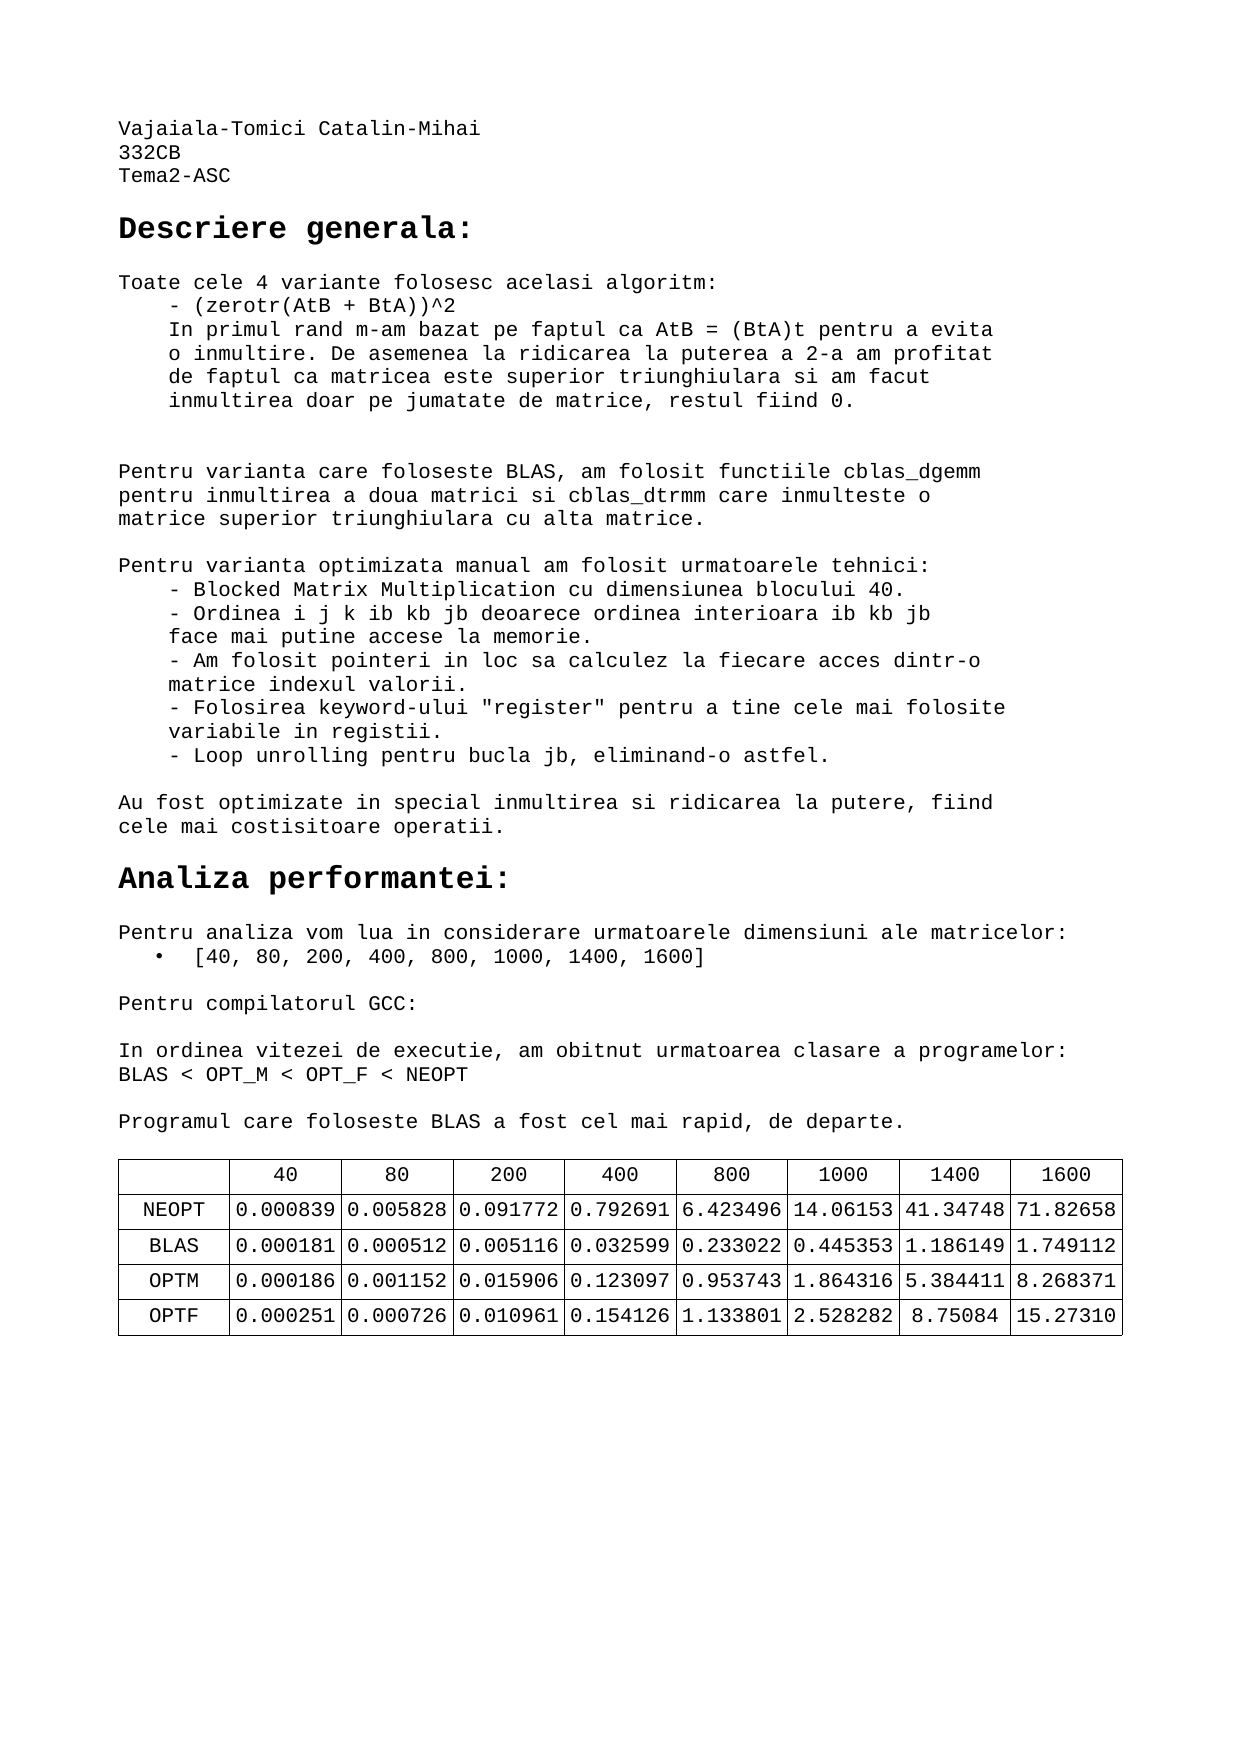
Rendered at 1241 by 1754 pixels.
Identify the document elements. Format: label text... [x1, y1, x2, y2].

text cele mai costisitoare operatii. [118, 816, 1122, 839]
table_cell OPTF [119, 1300, 229, 1334]
table_cell 8.75084 [900, 1300, 1010, 1334]
table_header 1600 [1011, 1160, 1122, 1194]
table_cell 0.445353 [788, 1230, 899, 1264]
table_cell 0.005828 [342, 1195, 453, 1229]
table_cell 6.423496 [677, 1195, 787, 1229]
text Pentru varianta optimizata manual am folosit urmatoarele tehnici: [118, 556, 1122, 579]
table_cell 0.001152 [342, 1265, 453, 1299]
text Programul care foloseste BLAS a fost cel mai rapid, de departe. [118, 1111, 1122, 1135]
table_cell 0.000181 [230, 1230, 341, 1264]
text inmultirea doar pe jumatate de matrice, restul fiind 0. [118, 390, 1122, 414]
text - Ordinea i j k ib kb jb deoarece ordinea interioara ib kb jb [118, 603, 1122, 626]
text pentru inmultirea a doua matrici si cblas_dtrmm care inmulteste o [118, 484, 1122, 508]
table_cell 71.82658 [1011, 1195, 1122, 1229]
text BLAS < OPT_M < OPT_F < NEOPT [118, 1064, 1122, 1087]
table_cell 0.154126 [565, 1300, 676, 1334]
table_cell 0.000251 [230, 1300, 341, 1334]
table_header 200 [454, 1160, 564, 1194]
text variabile in registii. [118, 721, 1122, 745]
table_cell 5.384411 [900, 1265, 1010, 1299]
table_cell 8.268371 [1011, 1265, 1122, 1299]
table_cell 15.27310 [1011, 1300, 1122, 1334]
text Toate cele 4 variante folosesc acelasi algoritm: [118, 272, 1122, 295]
text - Loop unrolling pentru bucla jb, eliminand-o astfel. [118, 745, 1122, 768]
table_header 400 [565, 1160, 676, 1194]
table_cell 0.032599 [565, 1230, 676, 1264]
text Tema2-ASC [118, 165, 1122, 189]
text matrice superior triunghiulara cu alta matrice. [118, 508, 1122, 532]
table_cell 41.34748 [900, 1195, 1010, 1229]
table_cell 0.233022 [677, 1230, 787, 1264]
table_cell 0.005116 [454, 1230, 564, 1264]
table_cell 1.749112 [1011, 1230, 1122, 1264]
table_cell 1.186149 [900, 1230, 1010, 1264]
text Au fost optimizate in special inmultirea si ridicarea la putere, fiind [118, 792, 1122, 816]
text - Am folosit pointeri in loc sa calculez la fiecare acces dintr-o [118, 650, 1122, 674]
table_cell 14.06153 [788, 1195, 899, 1229]
text matrice indexul valorii. [118, 674, 1122, 697]
text In ordinea vitezei de executie, am obitnut urmatoarea clasare a programelor: [118, 1040, 1122, 1064]
table_header 1400 [900, 1160, 1010, 1194]
text Descriere generala: [118, 213, 1122, 248]
table_cell 0.000839 [230, 1195, 341, 1229]
table_cell 0.953743 [677, 1265, 787, 1299]
text Vajaiala-Tomici Catalin-Mihai [118, 118, 1122, 142]
table_cell 0.010961 [454, 1300, 564, 1334]
table_header 40 [230, 1160, 341, 1194]
table_header 80 [342, 1160, 453, 1194]
table_header 800 [677, 1160, 787, 1194]
text - Blocked Matrix Multiplication cu dimensiunea blocului 40. [118, 579, 1122, 603]
table_cell BLAS [119, 1230, 229, 1264]
table_cell 0.000512 [342, 1230, 453, 1264]
table_header [119, 1160, 229, 1194]
table_cell 1.864316 [788, 1265, 899, 1299]
text - (zerotr(AtB + BtA))^2 [118, 295, 1122, 319]
text Pentru compilatorul GCC: [118, 993, 1122, 1017]
text Analiza performantei: [118, 863, 1122, 898]
text de faptul ca matricea este superior triunghiulara si am facut [118, 366, 1122, 390]
table_cell NEOPT [119, 1195, 229, 1229]
text In primul rand m-am bazat pe faptul ca AtB = (BtA)t pentru a evita [118, 319, 1122, 343]
text Pentru analiza vom lua in considerare urmatoarele dimensiuni ale matricelor: [118, 922, 1122, 946]
text - Folosirea keyword-ului "register" pentru a tine cele mai folosite [118, 697, 1122, 721]
table_cell 0.091772 [454, 1195, 564, 1229]
table_cell 0.000726 [342, 1300, 453, 1334]
text face mai putine accese la memorie. [118, 626, 1122, 650]
table_cell 2.528282 [788, 1300, 899, 1334]
table_cell OPTM [119, 1265, 229, 1299]
text Pentru varianta care foloseste BLAS, am folosit functiile cblas_dgemm [118, 461, 1122, 484]
text o inmultire. De asemenea la ridicarea la puterea a 2-a am profitat [118, 343, 1122, 366]
list [40, 80, 200, 400, 800, 1000, 1400, 1600] [156, 946, 1122, 969]
table_cell 0.015906 [454, 1265, 564, 1299]
table_cell 0.792691 [565, 1195, 676, 1229]
table_header 1000 [788, 1160, 899, 1194]
table_cell 1.133801 [677, 1300, 787, 1334]
table_cell 0.123097 [565, 1265, 676, 1299]
table_cell 0.000186 [230, 1265, 341, 1299]
text 332CB [118, 142, 1122, 165]
